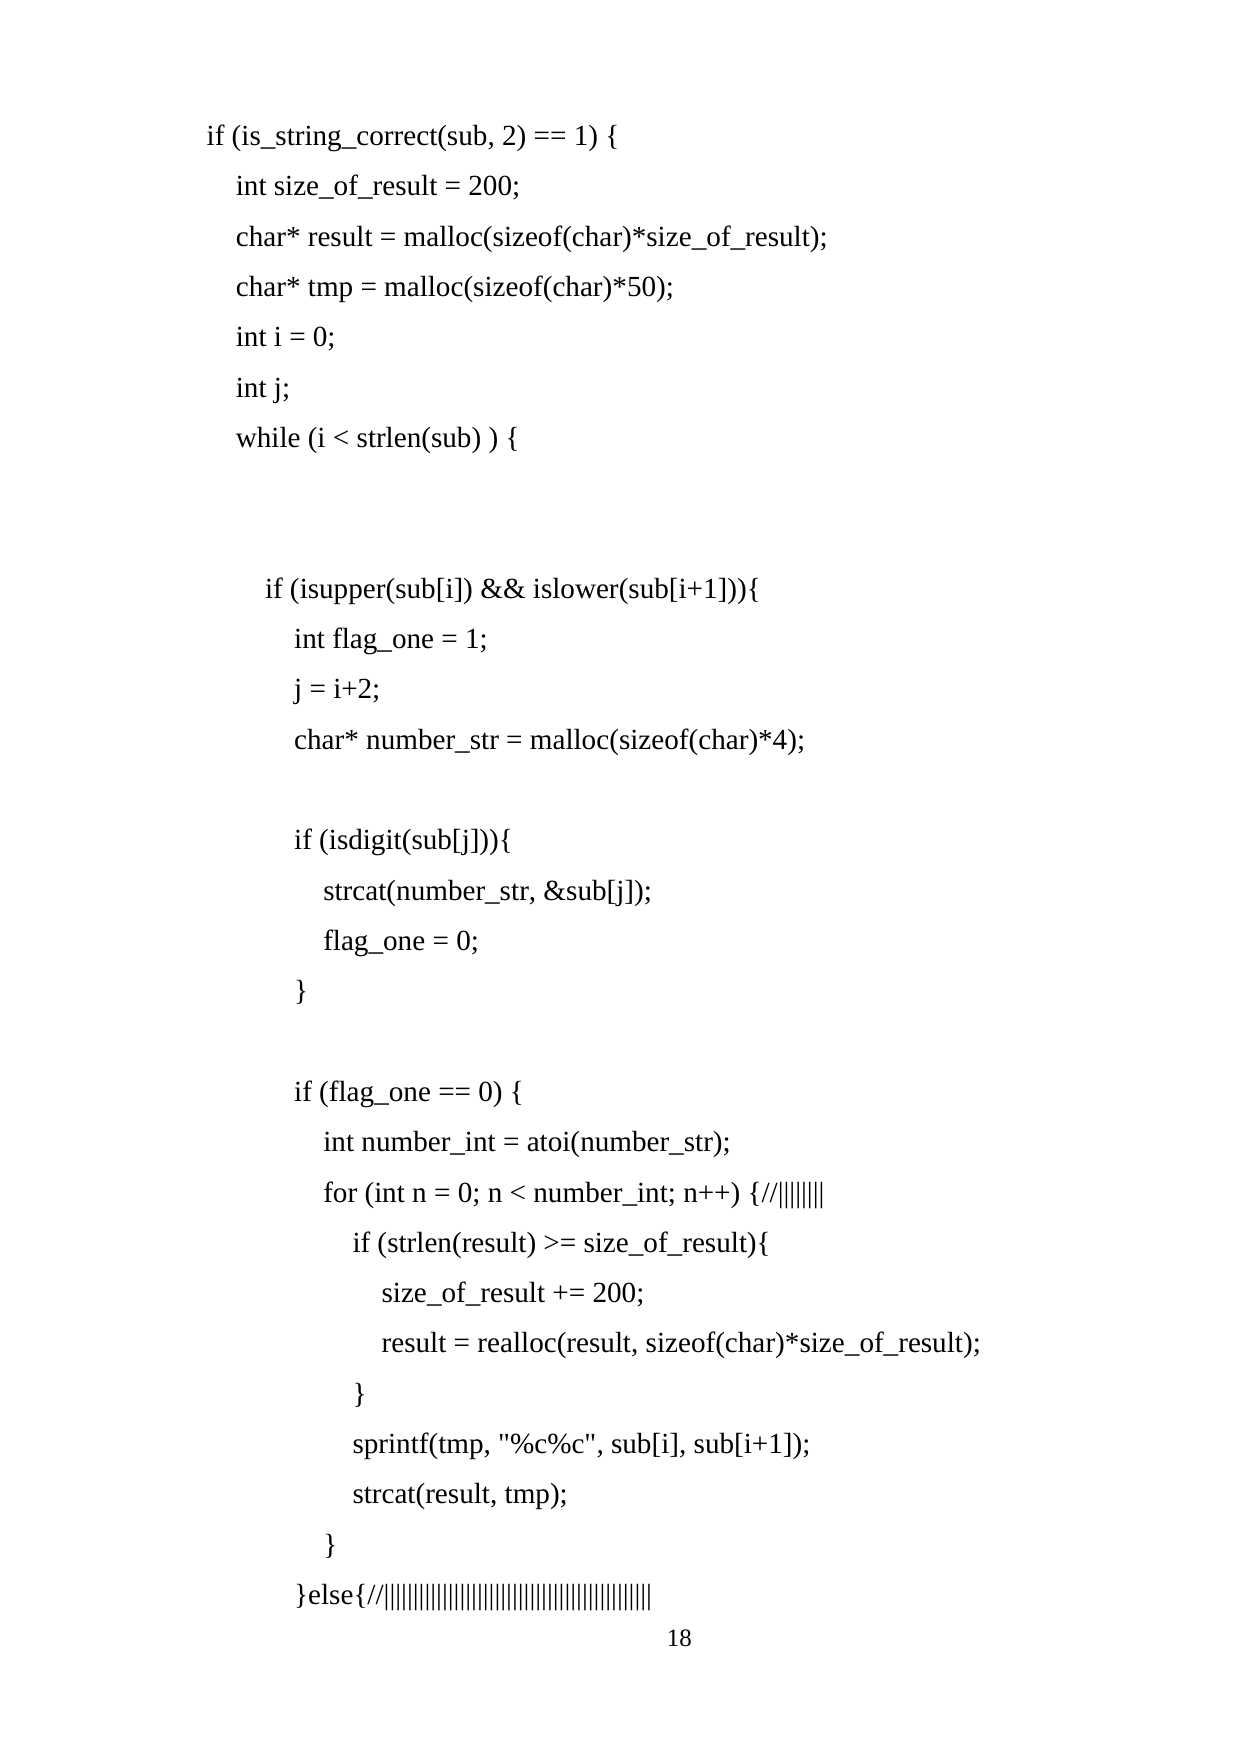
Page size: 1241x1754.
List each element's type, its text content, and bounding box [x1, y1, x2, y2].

text while (i < strlen(sub) ) { [177, 420, 1181, 453]
text j = i+2; [177, 672, 1181, 705]
text strcat(number_str, &sub[j]); [177, 873, 1181, 906]
text strcat(result, tmp); [177, 1477, 1181, 1510]
text if (strlen(result) >= size_of_result){ [177, 1225, 1181, 1258]
text } [177, 1376, 1181, 1409]
text for (int n = 0; n < number_int; n++) {//|||||||| [177, 1175, 1181, 1208]
text if (isdigit(sub[j])){ [177, 822, 1181, 856]
text int size_of_result = 200; [177, 168, 1181, 202]
text int j; [177, 370, 1181, 403]
text if (is_string_correct(sub, 2) == 1) { [177, 118, 1181, 152]
text int flag_one = 1; [177, 621, 1181, 655]
text if (flag_one == 0) { [177, 1074, 1181, 1108]
text char* result = malloc(sizeof(char)*size_of_result); [177, 219, 1181, 252]
text int number_int = atoi(number_str); [177, 1124, 1181, 1158]
text } [177, 1527, 1181, 1560]
text } [177, 973, 1181, 1007]
text result = realloc(result, sizeof(char)*size_of_result); [177, 1326, 1181, 1359]
text flag_one = 0; [177, 923, 1181, 957]
text size_of_result += 200; [177, 1275, 1181, 1309]
text sprintf(tmp, "%c%c", sub[i], sub[i+1]); [177, 1426, 1181, 1460]
text char* number_str = malloc(sizeof(char)*4); [177, 722, 1181, 755]
text char* tmp = malloc(sizeof(char)*50); [177, 269, 1181, 303]
text if (isupper(sub[i]) && islower(sub[i+1])){ [177, 571, 1181, 604]
text }else{//|||||||||||||||||||||||||||||||||||||||||||||| [177, 1577, 1181, 1611]
text int i = 0; [177, 319, 1181, 353]
